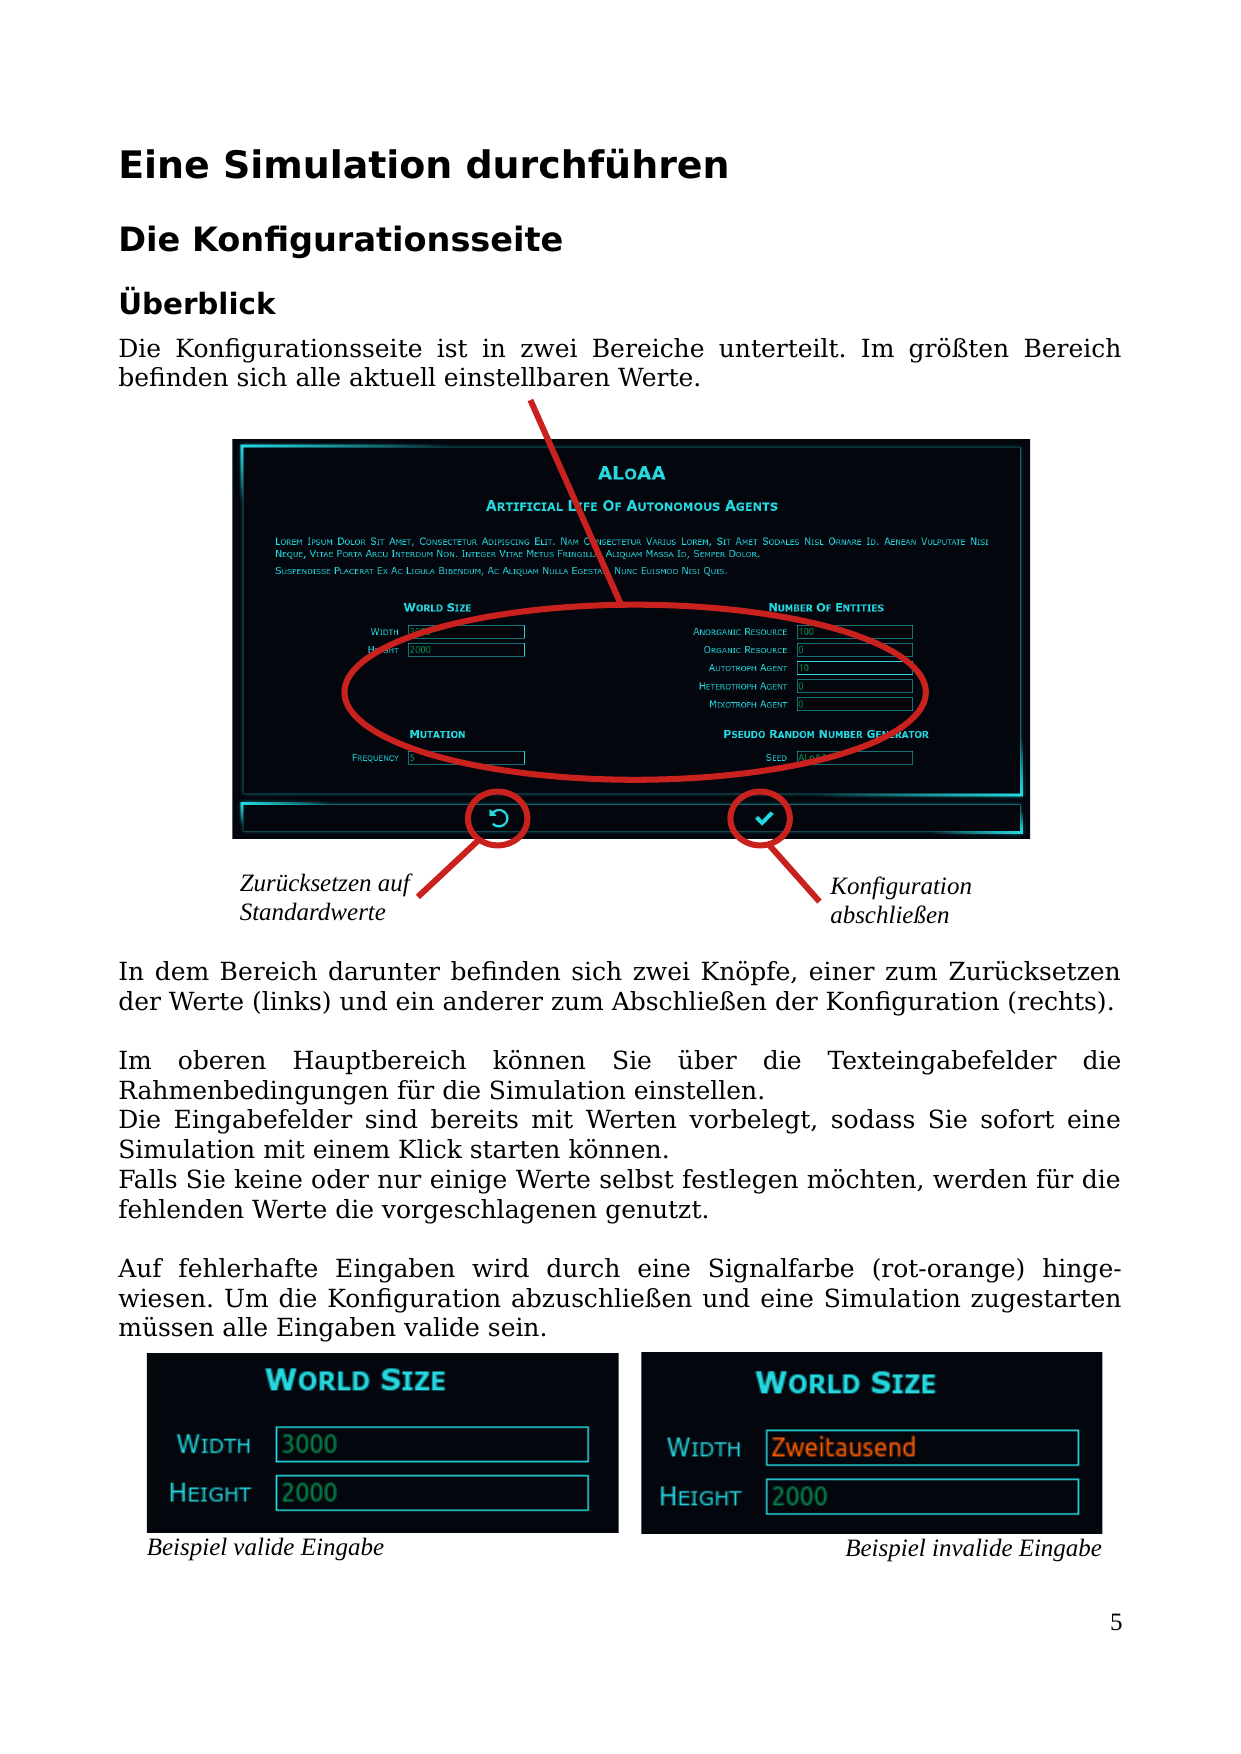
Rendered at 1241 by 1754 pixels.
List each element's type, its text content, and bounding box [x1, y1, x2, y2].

picture [641, 1352, 1103, 1534]
text Falls Sie keine oder nur einige Werte selbst festlegen möchten, werden für die fehlenden Werte die vorgeschlagenen genutzt. [118, 1164, 1122, 1224]
picture [734, 795, 786, 839]
subtitle Die Konfigurationsseite [118, 221, 1122, 260]
subtitle Eine Simulation durchführen [118, 143, 1122, 187]
text Die Konfigurationsseite ist in zwei Bereiche unterteilt. Im größten Bereich befinden sich alle aktuell einstellbaren Werte. [118, 333, 1122, 393]
picture [146, 1353, 619, 1533]
text Die Eingabefelder sind bereits mit Werten vorbelegt, sodass Sie sofort eine Simulation mit einem Klick starten können. [118, 1105, 1122, 1164]
text In dem Bereich darunter befinden sich zwei Knöpfe, einer zum Zurücksetzen der Werte (links) und ein anderer zum Abschließen der Konfiguration (rechts). [118, 957, 1122, 1016]
picture [471, 795, 524, 839]
subtitle Überblick [118, 287, 1122, 321]
picture [348, 608, 922, 776]
text Im oberen Hauptbereich können Sie über die Texteingabefelder die Rahmenbedingungen für die Simulation einstellen. [118, 1046, 1122, 1105]
picture [232, 439, 1030, 839]
text Auf fehlerhafte Eingaben wird durch eine Signalfarbe (rot-orange) hinge-wiesen. Um die Konfiguration abzuschließen und eine Simulation zugestarten müssen alle Eingaben valide sein. [118, 1254, 1122, 1343]
